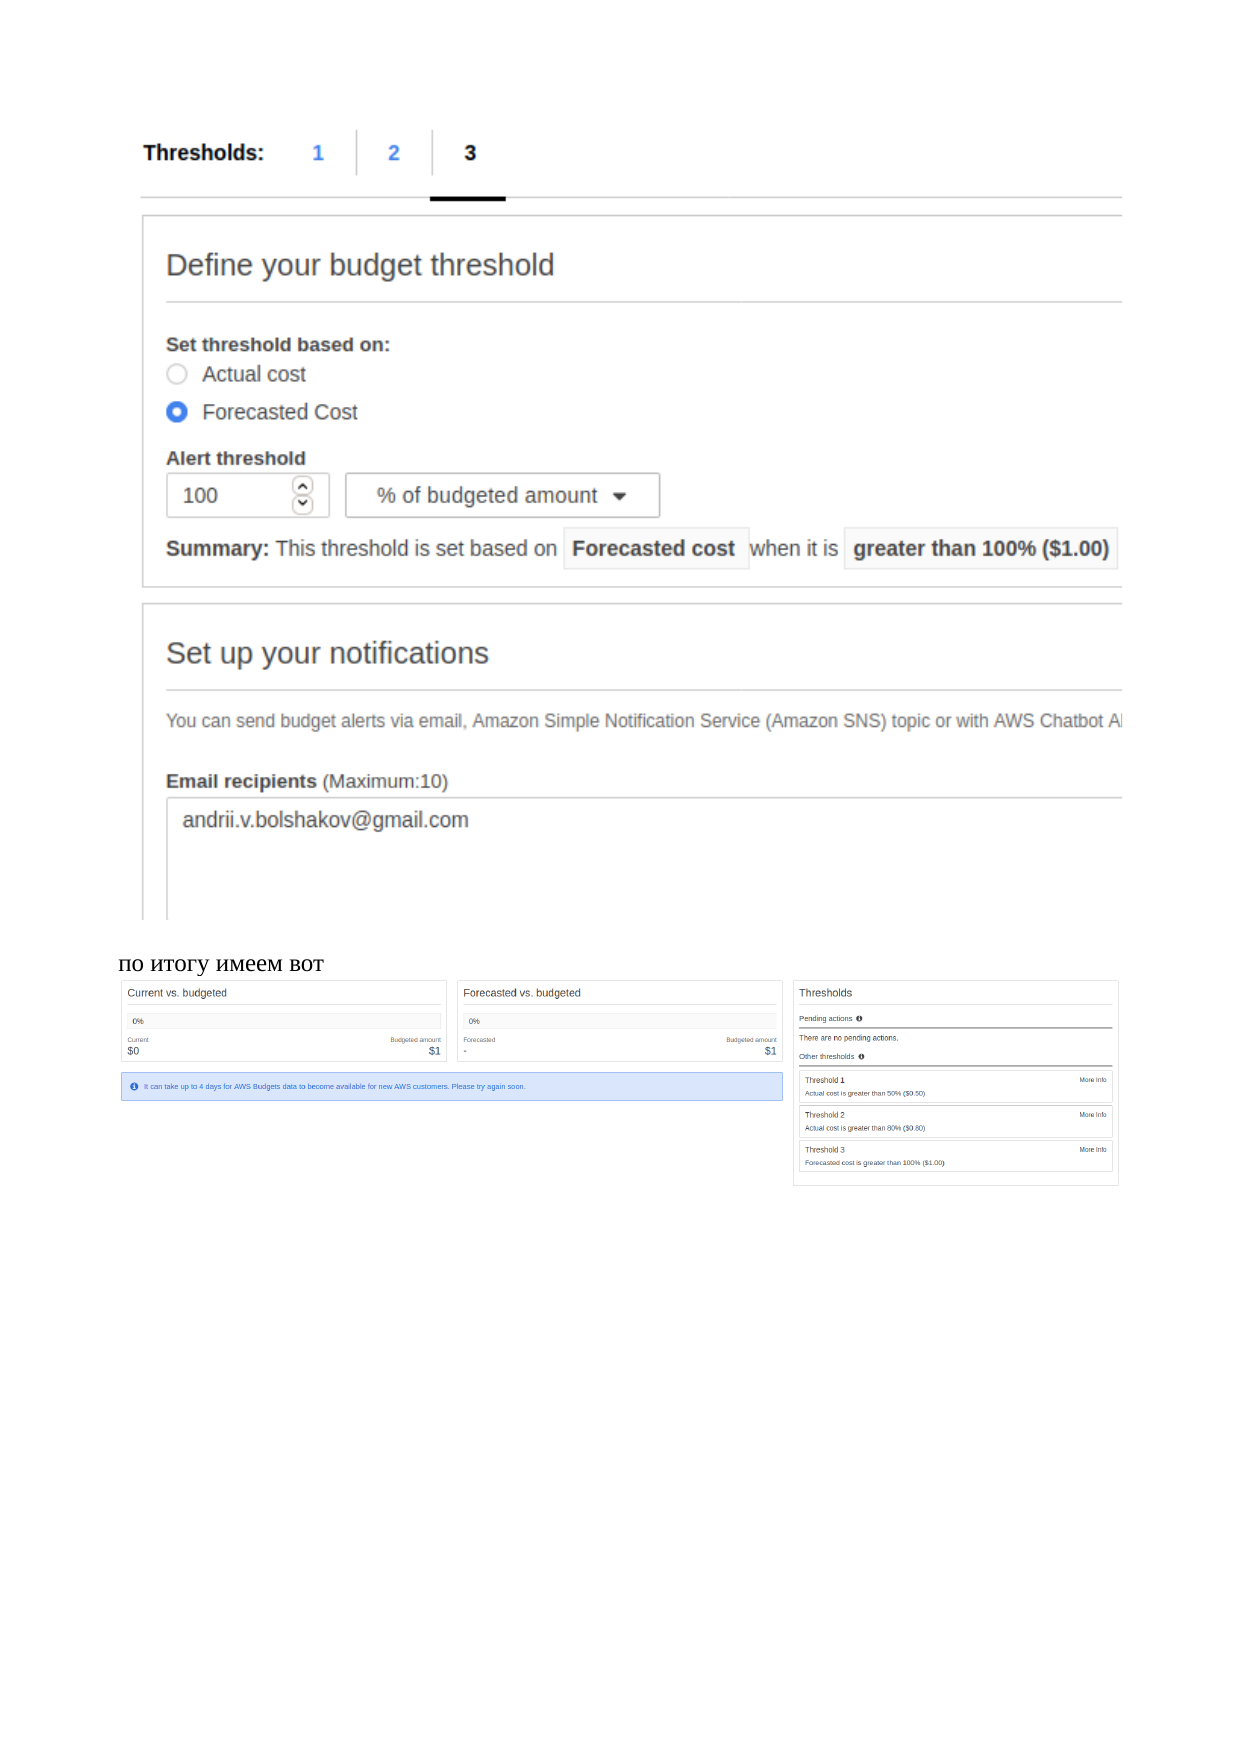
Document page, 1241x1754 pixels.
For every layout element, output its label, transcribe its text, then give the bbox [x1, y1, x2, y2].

picture [118, 118, 1123, 920]
picture [118, 976, 1123, 1189]
text по итогу имеем вот [118, 948, 1122, 976]
